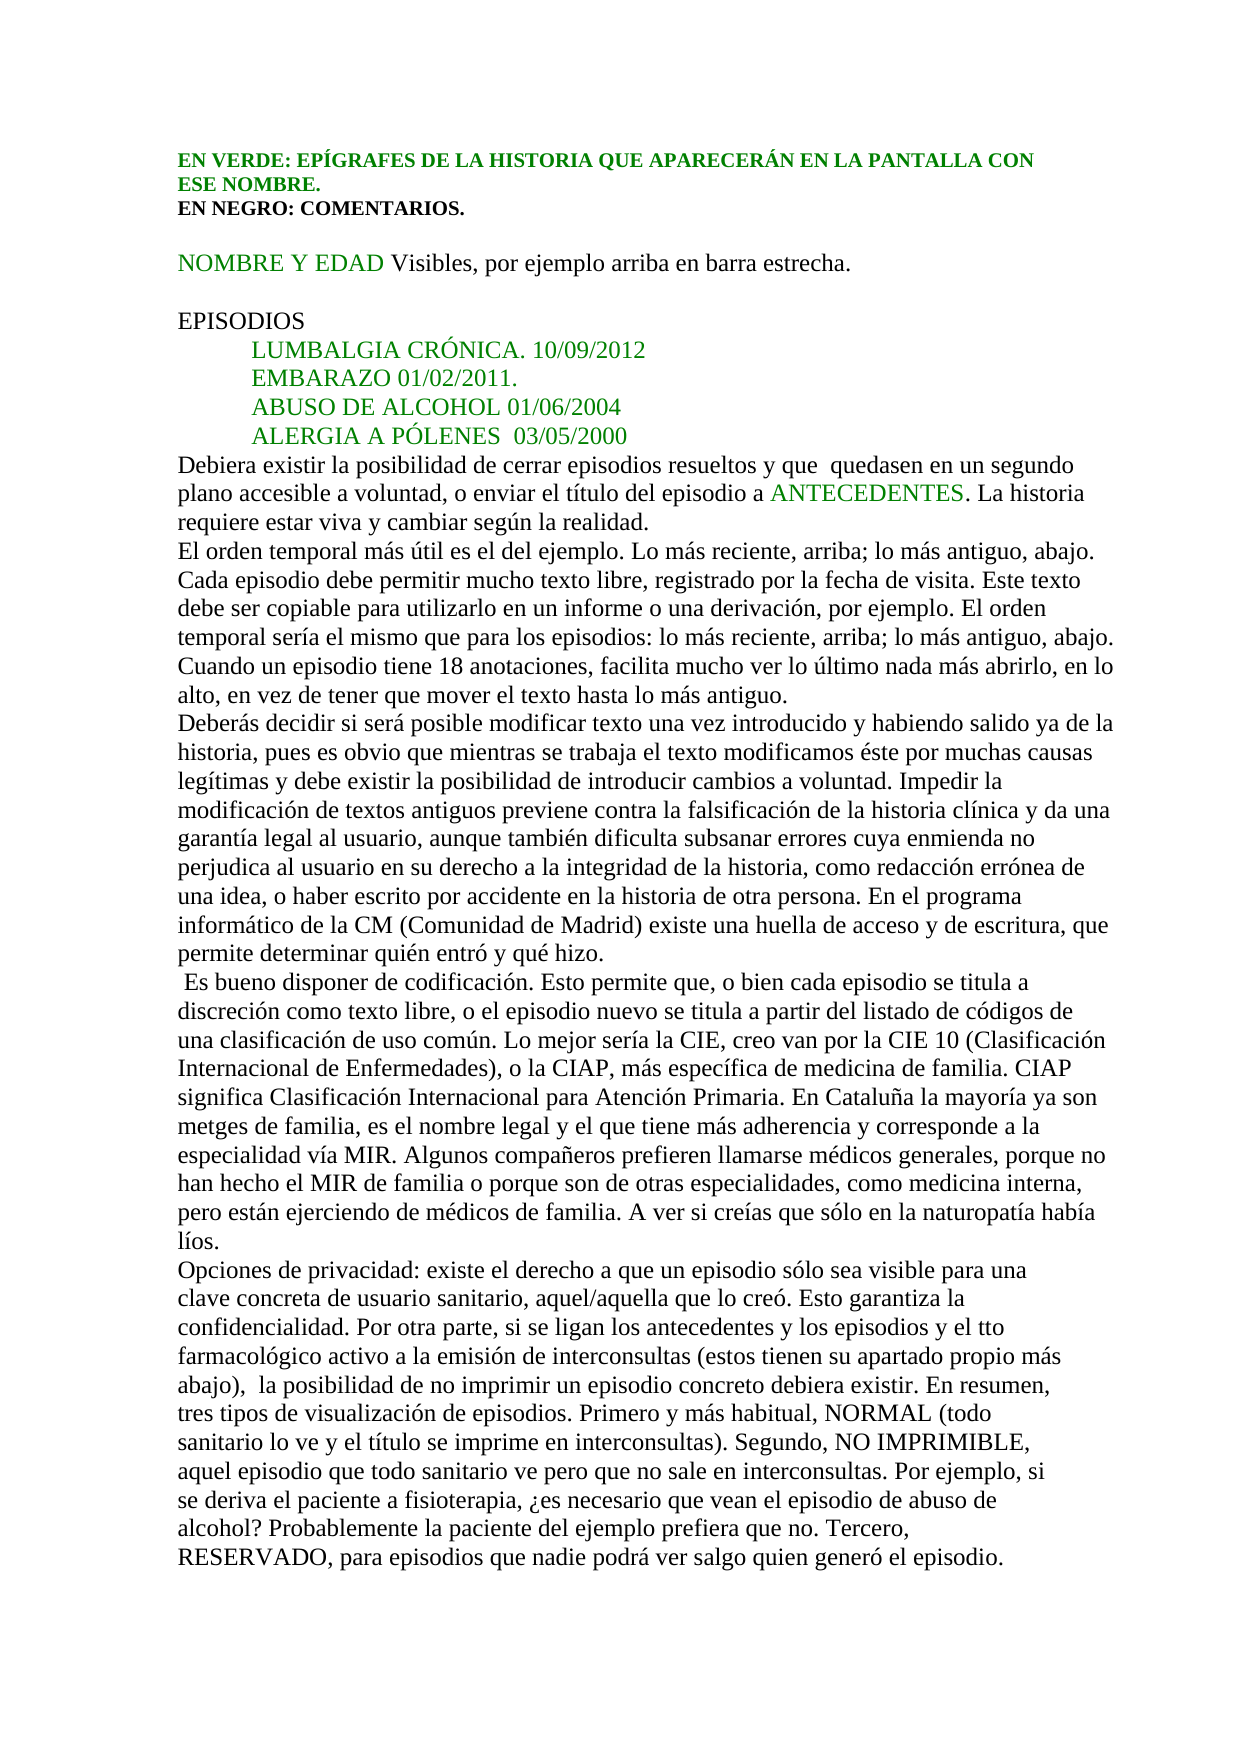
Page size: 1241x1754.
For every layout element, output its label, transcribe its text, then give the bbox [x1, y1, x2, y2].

text Es bueno disponer de codificación. Esto permite que, o bien cada episodio se titula a discreción como texto libre, o el episodio nuevo se titula a partir del listado de códigos de una clasificación de uso común. Lo mejor sería la CIE, creo van por la CIE 10 (Clasificación Internacional de Enfermedades), o la CIAP, más específica de medicina de familia. CIAP significa Clasificación Internacional para Atención Primaria. En Cataluña la mayoría ya son metges de familia, es el nombre legal y el que tiene más adherencia y corresponde a la especialidad vía MIR. Algunos compañeros prefieren llamarse médicos generales, porque no han hecho el MIR de familia o porque son de otras especialidades, como medicina interna, pero están ejerciendo de médicos de familia. A ver si creías que sólo en la naturopatía había líos. [177, 967, 1115, 1255]
text Opciones de privacidad: existe el derecho a que un episodio sólo sea visible para una clave concreta de usuario sanitario, aquel/aquella que lo creó. Esto garantiza la confidencialidad. Por otra parte, si se ligan los antecedentes y los episodios y el tto farmacológico activo a la emisión de interconsultas (estos tienen su apartado propio más abajo), la posibilidad de no imprimir un episodio concreto debiera existir. En resumen, tres tipos de visualización de episodios. Primero y más habitual, NORMAL (todo sanitario lo ve y el título se imprime en interconsultas). Segundo, NO IMPRIMIBLE, aquel episodio que todo sanitario ve pero que no sale en interconsultas. Por ejemplo, si se deriva el paciente a fisioterapia, ¿es necesario que vean el episodio de abuso de alcohol? Probablemente la paciente del ejemplo prefiera que no. Tercero, RESERVADO, para episodios que nadie podrá ver salgo quien generó el episodio. [177, 1255, 1063, 1571]
text NOMBRE Y EDAD Visibles, por ejemplo arriba en barra estrecha. [177, 248, 1063, 277]
text El orden temporal más útil es el del ejemplo. Lo más reciente, arriba; lo más antiguo, abajo. [177, 536, 1115, 565]
text EN VERDE: EPÍGRAFES DE LA HISTORIA QUE APARECERÁN EN LA PANTALLA CON ESE NOMBRE. [177, 148, 1063, 196]
text Cada episodio debe permitir mucho texto libre, registrado por la fecha de visita. Este texto debe ser copiable para utilizarlo en un informe o una derivación, por ejemplo. El orden temporal sería el mismo que para los episodios: lo más reciente, arriba; lo más antiguo, abajo. Cuando un episodio tiene 18 anotaciones, facilita mucho ver lo último nada más abrirlo, en lo alto, en vez de tener que mover el texto hasta lo más antiguo. [177, 565, 1115, 708]
text EN NEGRO: COMENTARIOS. [177, 196, 1063, 220]
text EMBARAZO 01/02/2011. [177, 363, 1063, 392]
text ABUSO DE ALCOHOL 01/06/2004 [177, 392, 1063, 421]
text LUMBALGIA CRÓNICA. 10/09/2012 [177, 335, 1063, 363]
text ALERGIA A PÓLENES 03/05/2000 [177, 421, 1063, 450]
text Deberás decidir si será posible modificar texto una vez introducido y habiendo salido ya de la historia, pues es obvio que mientras se trabaja el texto modificamos éste por muchas causas legítimas y debe existir la posibilidad de introducir cambios a voluntad. Impedir la modificación de textos antiguos previene contra la falsificación de la historia clínica y da una garantía legal al usuario, aunque también dificulta subsanar errores cuya enmienda no perjudica al usuario en su derecho a la integridad de la historia, como redacción errónea de una idea, o haber escrito por accidente en la historia de otra persona. En el programa informático de la CM (Comunidad de Madrid) existe una huella de acceso y de escritura, que permite determinar quién entró y qué hizo. [177, 708, 1115, 967]
text Debiera existir la posibilidad de cerrar episodios resueltos y que quedasen en un segundo plano accesible a voluntad, o enviar el título del episodio a ANTECEDENTES. La historia requiere estar viva y cambiar según la realidad. [177, 450, 1115, 536]
text EPISODIOS [177, 306, 1063, 335]
